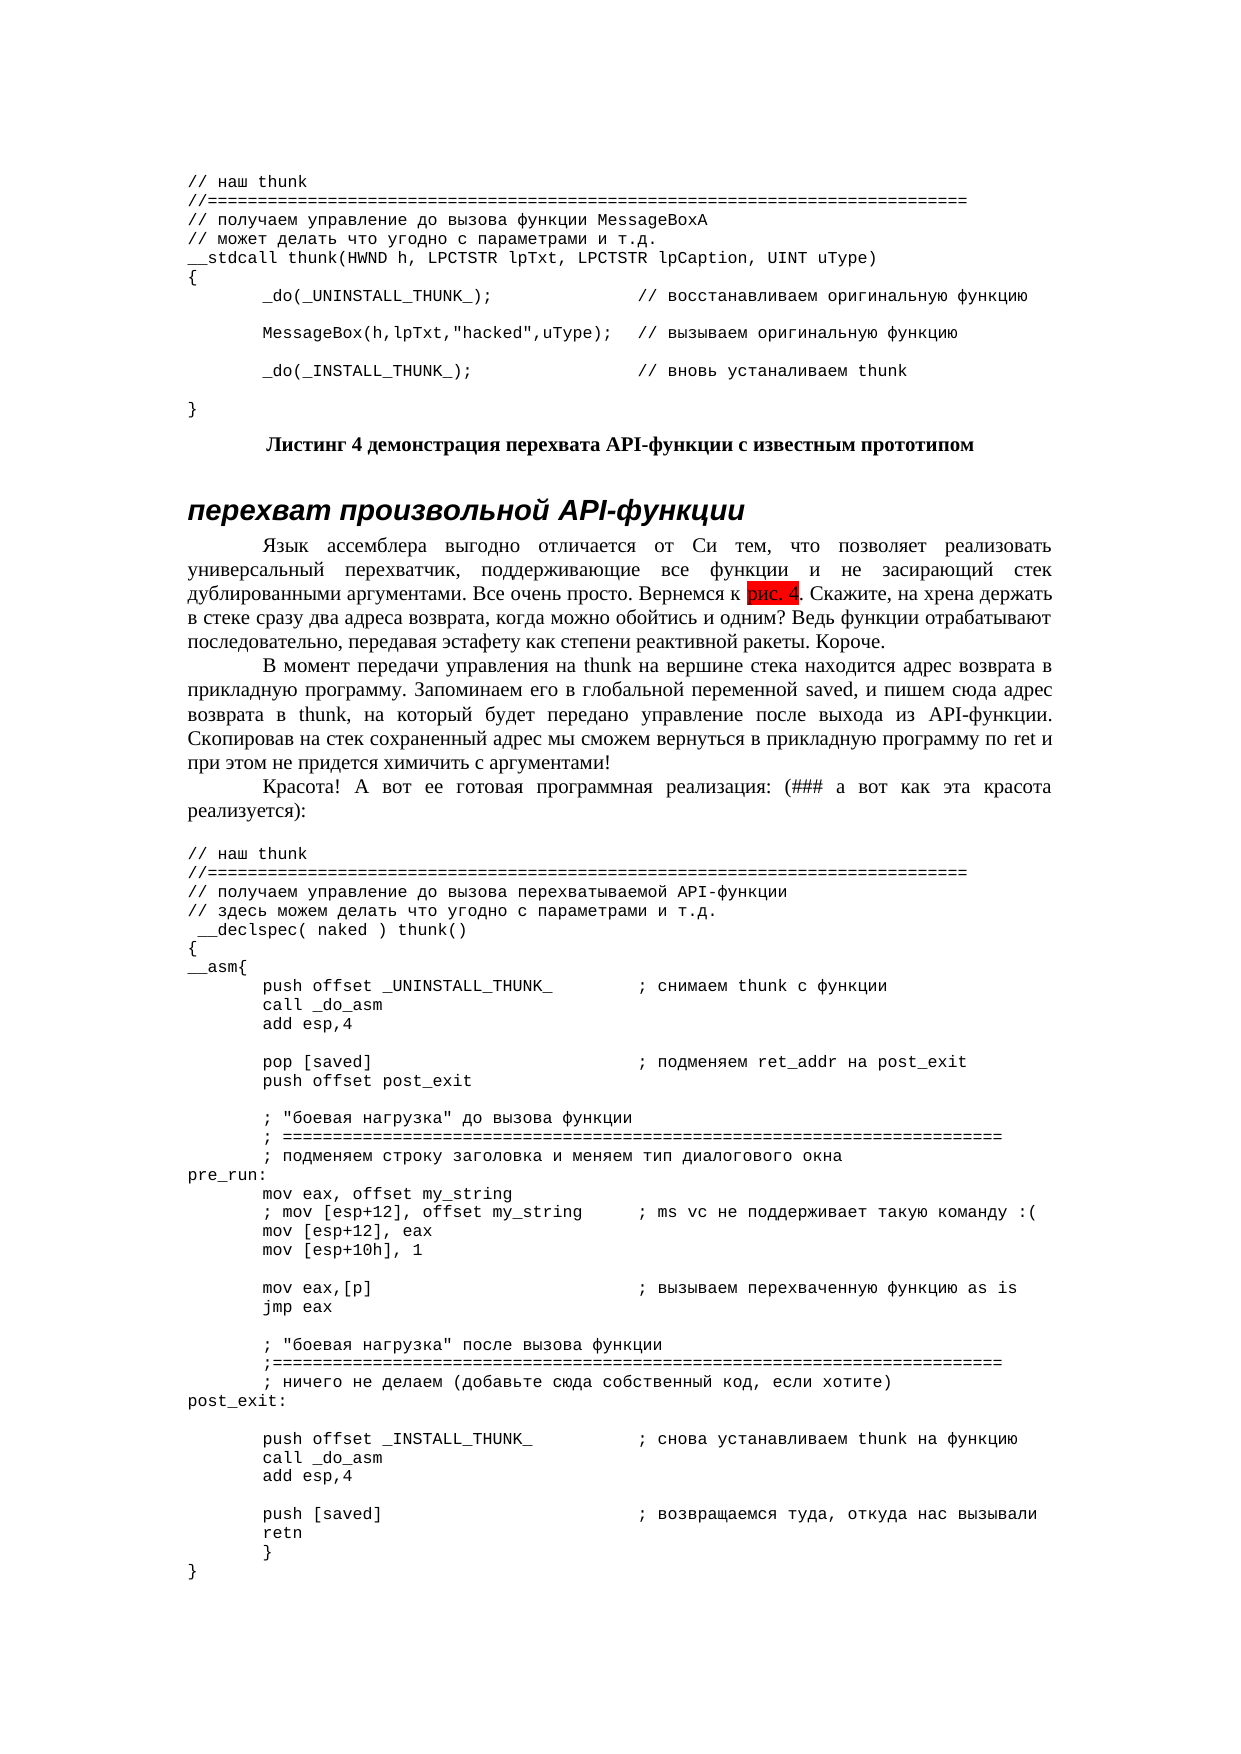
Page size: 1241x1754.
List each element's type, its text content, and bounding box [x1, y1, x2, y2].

text _do(_INSTALL_THUNK_); // вновь устаналиваем thunk [187, 363, 1053, 381]
text ; ничего не делаем (добавьте сюда собственный код, если хотите) [187, 1374, 1053, 1393]
text push offset post_exit [187, 1072, 1053, 1091]
text pre_run: [187, 1166, 1053, 1185]
text __asm{ [187, 959, 1053, 978]
text } [187, 400, 1053, 419]
text push offset _INSTALL_THUNK_ ; снова устанавливаем thunk на функцию [187, 1430, 1053, 1449]
subtitle перехват произвольной API-функции [187, 493, 1053, 527]
text __stdcall thunk(HWND h, LPCTSTR lpTxt, LPCTSTR lpCaption, UINT uType) [187, 249, 1053, 268]
text add esp,4 [187, 1468, 1053, 1487]
text { [187, 268, 1053, 287]
text ; ======================================================================== [187, 1129, 1053, 1147]
text //============================================================================ [187, 865, 1053, 883]
text Красота! А вот ее готовая программная реализация: (### а вот как эта красота реализуется): [187, 774, 1053, 822]
text call _do_asm [187, 997, 1053, 1016]
text pop [saved] ; подменяем ret_addr на post_exit [187, 1053, 1053, 1072]
text call _do_asm [187, 1449, 1053, 1468]
text // может делать что угодно с параметрами и т.д. [187, 231, 1053, 249]
text // здесь можем делать что угодно с параметрами и т.д. [187, 902, 1053, 921]
text } [187, 1543, 1053, 1562]
text //============================================================================ [187, 193, 1053, 212]
text // получаем управление до вызова функции MessageBoxA [187, 212, 1053, 231]
text mov [esp+10h], 1 [187, 1242, 1053, 1261]
text retn [187, 1524, 1053, 1543]
text ; mov [esp+12], offset my_string ; ms vc не поддерживает такую команду :( [187, 1204, 1053, 1223]
text ;========================================================================= [187, 1355, 1053, 1374]
text // наш thunk [187, 846, 1053, 865]
text push offset _UNINSTALL_THUNK_ ; снимаем thunk с функции [187, 978, 1053, 997]
text ; "боевая нагрузка" до вызова функции [187, 1110, 1053, 1129]
text } [187, 1562, 1053, 1581]
text mov [esp+12], eax [187, 1223, 1053, 1242]
text jmp eax [187, 1298, 1053, 1317]
text { [187, 940, 1053, 959]
text mov eax,[p] ; вызываем перехваченную функцию as is [187, 1279, 1053, 1298]
text push [saved] ; возвращаемся туда, откуда нас вызывали [187, 1506, 1053, 1524]
text mov eax, offset my_string [187, 1185, 1053, 1204]
text Листинг 4 демонстрация перехвата API-функции с известным прототипом [187, 432, 1053, 456]
text _do(_UNINSTALL_THUNK_); // восстанавливаем оригинальную функцию [187, 287, 1053, 306]
text В момент передачи управления на thunk на вершине стека находится адрес возврата в прикладную программу. Запоминаем его в глобальной переменной saved, и пишем сюда адрес возврата в thunk, на который будет передано управление после выхода из API-функции. Скопировав на стек сохраненный адрес мы сможем вернуться в прикладную программу по ret и при этом не придется химичить с аргументами! [187, 653, 1053, 774]
text __declspec( naked ) thunk() [187, 921, 1053, 940]
text // получаем управление до вызова перехватываемой API-функции [187, 883, 1053, 902]
text MessageBox(h,lpTxt,"hacked",uType); // вызываем оригинальную функцию [187, 325, 1053, 344]
text Язык ассемблера выгодно отличается от Си тем, что позволяет реализовать универсальный перехватчик, поддерживающие все функции и не засирающий стек дублированными аргументами. Все очень просто. Вернемся к рис. 4. Скажите, на хрена держать в стеке сразу два адреса возврата, когда можно обойтись и одним? Ведь функции отрабатывают последовательно, передавая эстафету как степени реактивной ракеты. Короче. [187, 533, 1053, 653]
text post_exit: [187, 1393, 1053, 1411]
text add esp,4 [187, 1016, 1053, 1034]
text ; подменяем строку заголовка и меняем тип диалогового окна [187, 1147, 1053, 1166]
text // наш thunk [187, 174, 1053, 193]
text ; "боевая нагрузка" после вызова функции [187, 1336, 1053, 1355]
